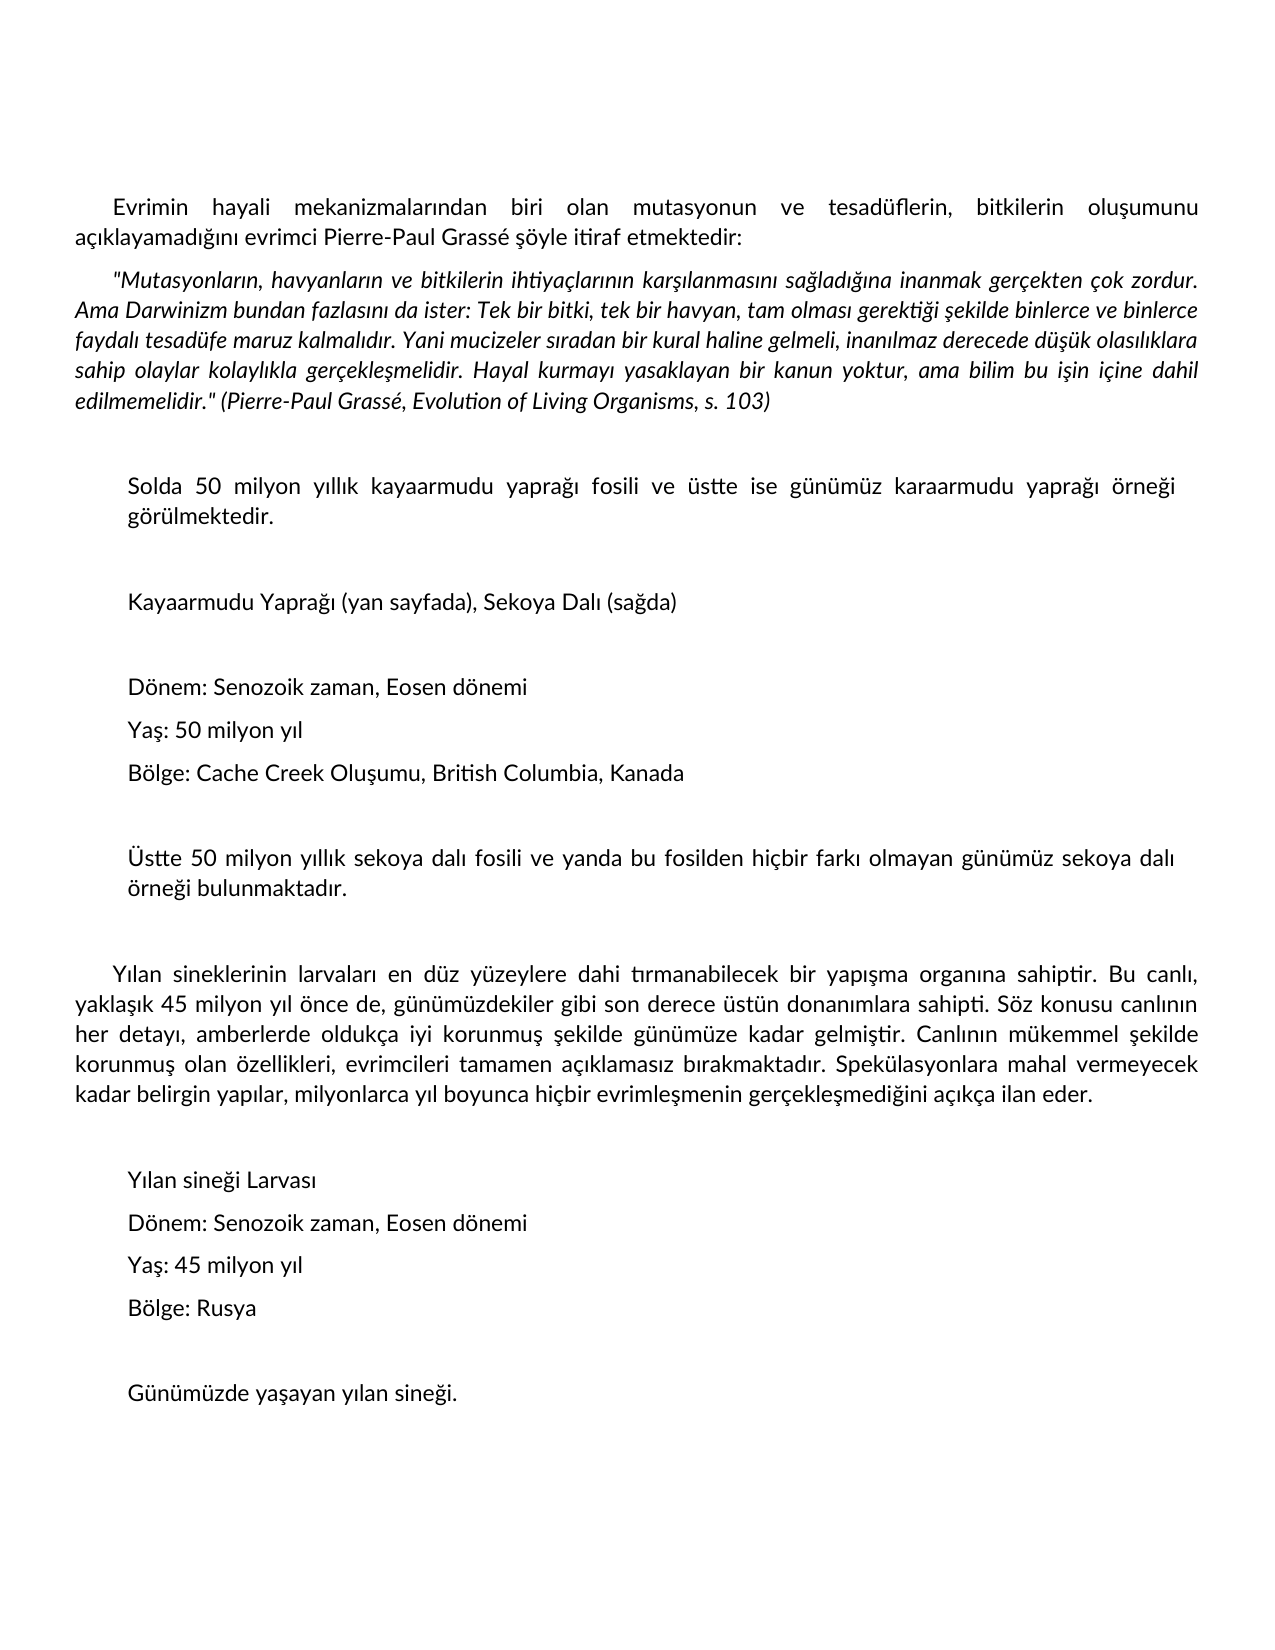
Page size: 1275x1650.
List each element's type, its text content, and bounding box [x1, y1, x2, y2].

text Yılan sineklerinin larvaları en düz yüzeylere dahi tırmanabilecek bir yapışma organına sahiptir. Bu canlı, yaklaşık 45 milyon yıl önce de, günümüzdekiler gibi son derece üstün donanımlara sahipti. Söz konusu canlının her detayı, amberlerde oldukça iyi korunmuş şekilde günümüze kadar gelmiştir. Canlının mükemmel şekilde korunmuş olan özellikleri, evrimcileri tamamen açıklamasız bırakmaktadır. Spekülasyonlara mahal vermeyecek kadar belirgin yapılar, milyonlarca yıl boyunca hiçbir evrimleşmenin gerçekleşmediğini açıkça ilan eder. [75, 959, 1200, 1108]
text Bölge: Cache Creek Oluşumu, British Columbia, Kanada [127, 758, 1177, 786]
text Evrimin hayali mekanizmalarından biri olan mutasyonun ve tesadüflerin, bitkilerin oluşumunu açıklayamadığını evrimci Pierre-Paul Grassé şöyle itiraf etmektedir: [75, 193, 1200, 250]
text Günümüzde yaşayan yılan sineği. [127, 1379, 1177, 1407]
text Yaş: 50 milyon yıl [127, 716, 1177, 743]
text "Mutasyonların, havyanların ve bitkilerin ihtiyaçlarının karşılanmasını sağladığına inanmak gerçekten çok zordur. Ama Darwinizm bundan fazlasını da ister: Tek bir bitki, tek bir havyan, tam olması gerektiği şekilde binlerce ve binlerce faydalı tesadüfe maruz kalmalıdır. Yani mucizeler sıradan bir kural haline gelmeli, inanılmaz derecede düşük olasılıklara sahip olaylar kolaylıkla gerçekleşmelidir. Hayal kurmayı yasaklayan bir kanun yoktur, ama bilim bu işin içine dahil edilmemelidir." (Pierre-Paul Grassé, Evolution of Living Organisms, s. 103) [75, 266, 1200, 414]
text Yılan sineği Larvası [127, 1166, 1177, 1193]
text Yaş: 45 milyon yıl [127, 1251, 1177, 1278]
text Bölge: Rusya [127, 1294, 1177, 1321]
text Solda 50 milyon yıllık kayaarmudu yaprağı fosili ve üstte ise günümüz karaarmudu yaprağı örneği görülmektedir. [127, 472, 1177, 529]
text Dönem: Senozoik zaman, Eosen dönemi [127, 673, 1177, 700]
text Kayaarmudu Yaprağı (yan sayfada), Sekoya Dalı (sağda) [127, 587, 1177, 615]
text Dönem: Senozoik zaman, Eosen dönemi [127, 1208, 1177, 1236]
text Üstte 50 milyon yıllık sekoya dalı fosili ve yanda bu fosilden hiçbir farkı olmayan günümüz sekoya dalı örneği bulunmaktadır. [127, 844, 1177, 901]
